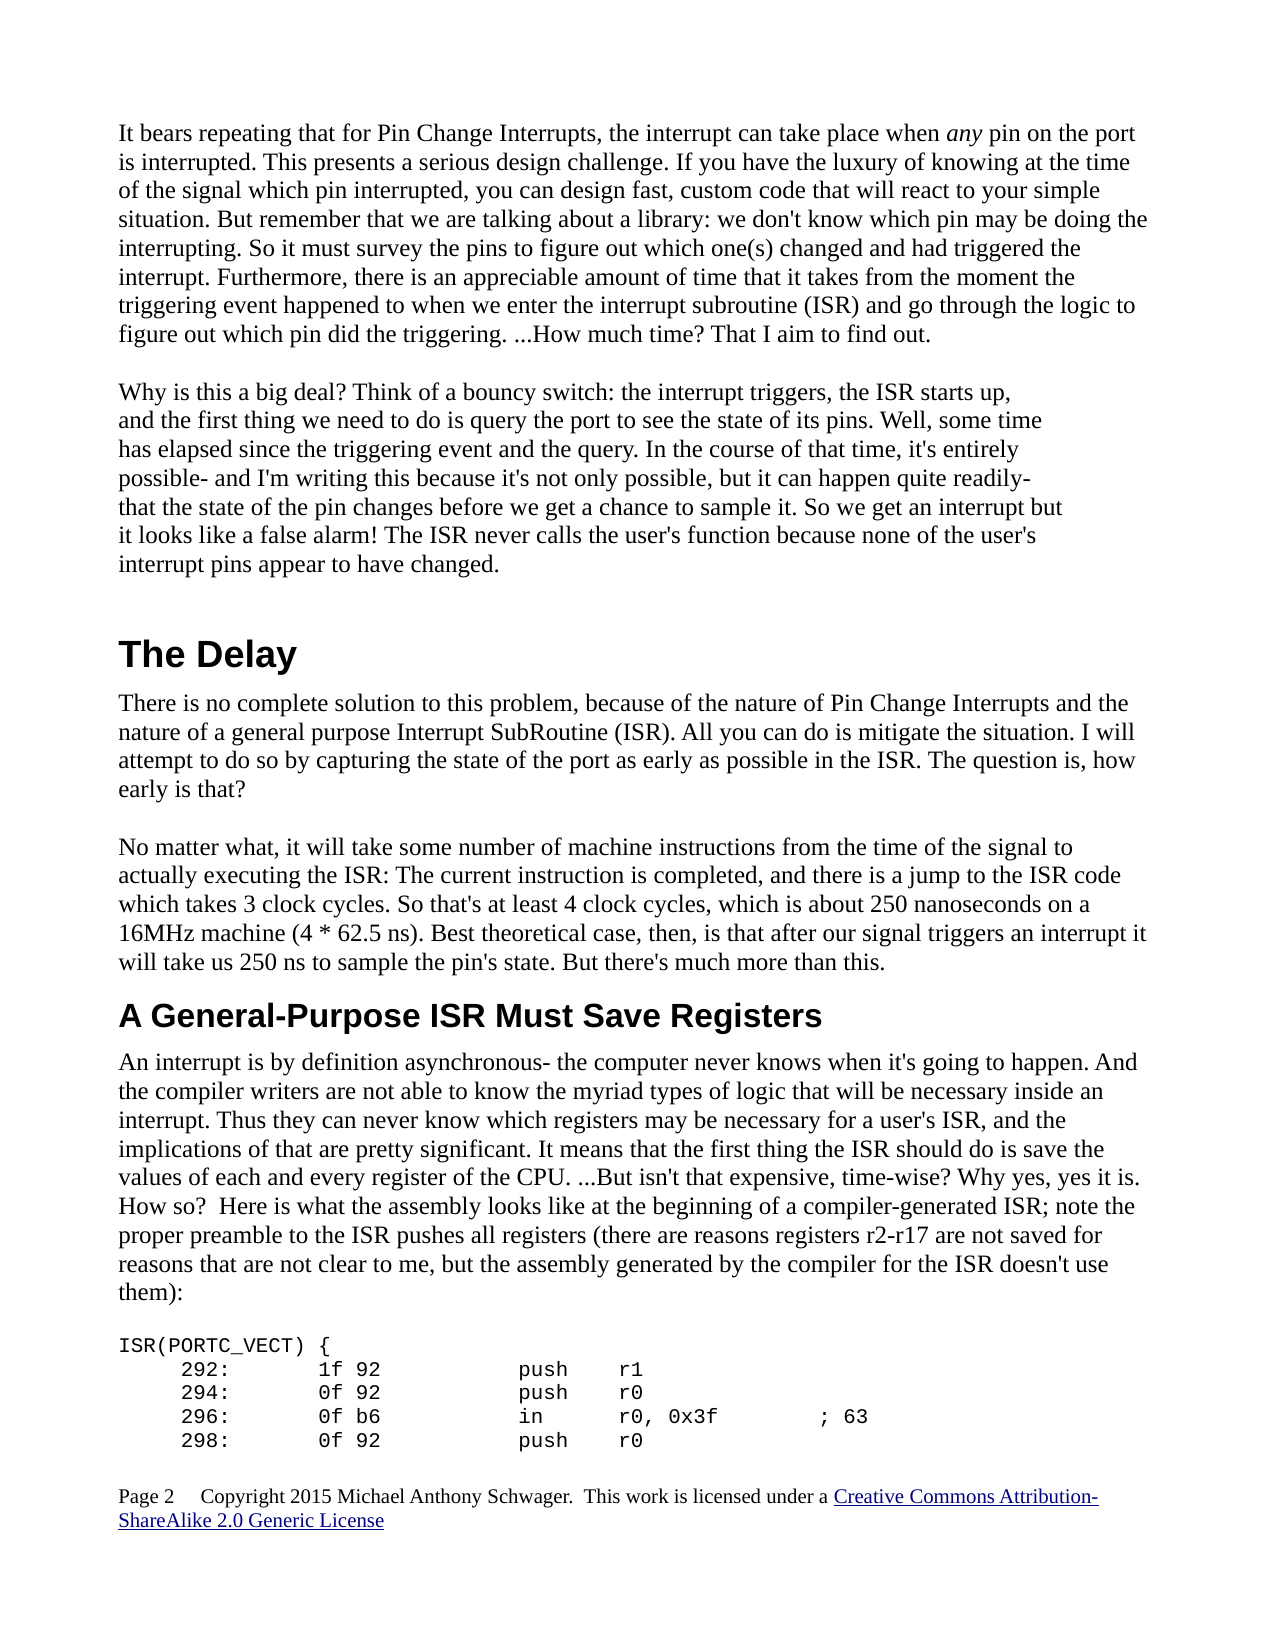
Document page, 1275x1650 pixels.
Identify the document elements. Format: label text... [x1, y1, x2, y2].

text 298: 0f 92 push r0 [118, 1429, 1157, 1453]
text 294: 0f 92 push r0 [118, 1382, 1157, 1406]
text There is no complete solution to this problem, because of the nature of Pin Change Interrupts and the nature of a general purpose Interrupt SubRoutine (ISR). All you can do is mitigate the situation. I will attempt to do so by capturing the state of the port as early as possible in the ISR. The question is, how early is that? [118, 688, 1157, 803]
text that the state of the pin changes before we get a chance to sample it. So we get an interrupt but [118, 492, 1157, 521]
subtitle A General-Purpose ISR Must Save Registers [118, 996, 1157, 1035]
text No matter what, it will take some number of machine instructions from the time of the signal to actually executing the ISR: The current instruction is completed, and there is a jump to the ISR code which takes 3 clock cycles. So that's at least 4 clock cycles, which is about 250 nanoseconds on a 16MHz machine (4 * 62.5 ns). Best theoretical case, then, is that after our signal triggers an interrupt it will take us 250 ns to sample the pin's state. But there's much more than this. [118, 832, 1157, 976]
text An interrupt is by definition asynchronous- the computer never knows when it's going to happen. And the compiler writers are not able to know the myriad types of logic that will be necessary inside an interrupt. Thus they can never know which registers may be necessary for a user's ISR, and the implications of that are pretty significant. It means that the first thing the ISR should do is save the values of each and every register of the CPU. ...But isn't that expensive, time-wise? Why yes, yes it is. How so? Here is what the assembly looks like at the beginning of a compiler-generated ISR; note the proper preamble to the ISR pushes all registers (there are reasons registers r2-r17 are not saved for reasons that are not clear to me, but the assembly generated by the compiler for the ISR doesn't use them): [118, 1047, 1157, 1306]
text has elapsed since the triggering event and the query. In the course of that time, it's entirely [118, 434, 1157, 463]
subtitle The Delay [118, 632, 1157, 676]
text It bears repeating that for Pin Change Interrupts, the interrupt can take place when any pin on the port is interrupted. This presents a serious design challenge. If you have the luxury of knowing at the time of the signal which pin interrupted, you can design fast, custom code that will react to your simple situation. But remember that we are talking about a library: we don't know which pin may be doing the interrupting. So it must survey the pins to figure out which one(s) changed and had triggered the interrupt. Furthermore, there is an appreciable amount of time that it takes from the moment the triggering event happened to when we enter the interrupt subroutine (ISR) and go through the logic to figure out which pin did the triggering. ...How much time? That I aim to find out. [118, 118, 1157, 348]
text 292: 1f 92 push r1 [118, 1359, 1157, 1382]
text interrupt pins appear to have changed. [118, 549, 1157, 578]
text possible- and I'm writing this because it's not only possible, but it can happen quite readily- [118, 463, 1157, 492]
text ISR(PORTC_VECT) { [118, 1335, 1157, 1359]
text and the first thing we need to do is query the port to see the state of its pins. Well, some time [118, 406, 1157, 434]
text it looks like a false alarm! The ISR never calls the user's function because none of the user's [118, 521, 1157, 549]
text 296: 0f b6 in r0, 0x3f ; 63 [118, 1406, 1157, 1429]
text Why is this a big deal? Think of a bouncy switch: the interrupt triggers, the ISR starts up, [118, 377, 1157, 406]
